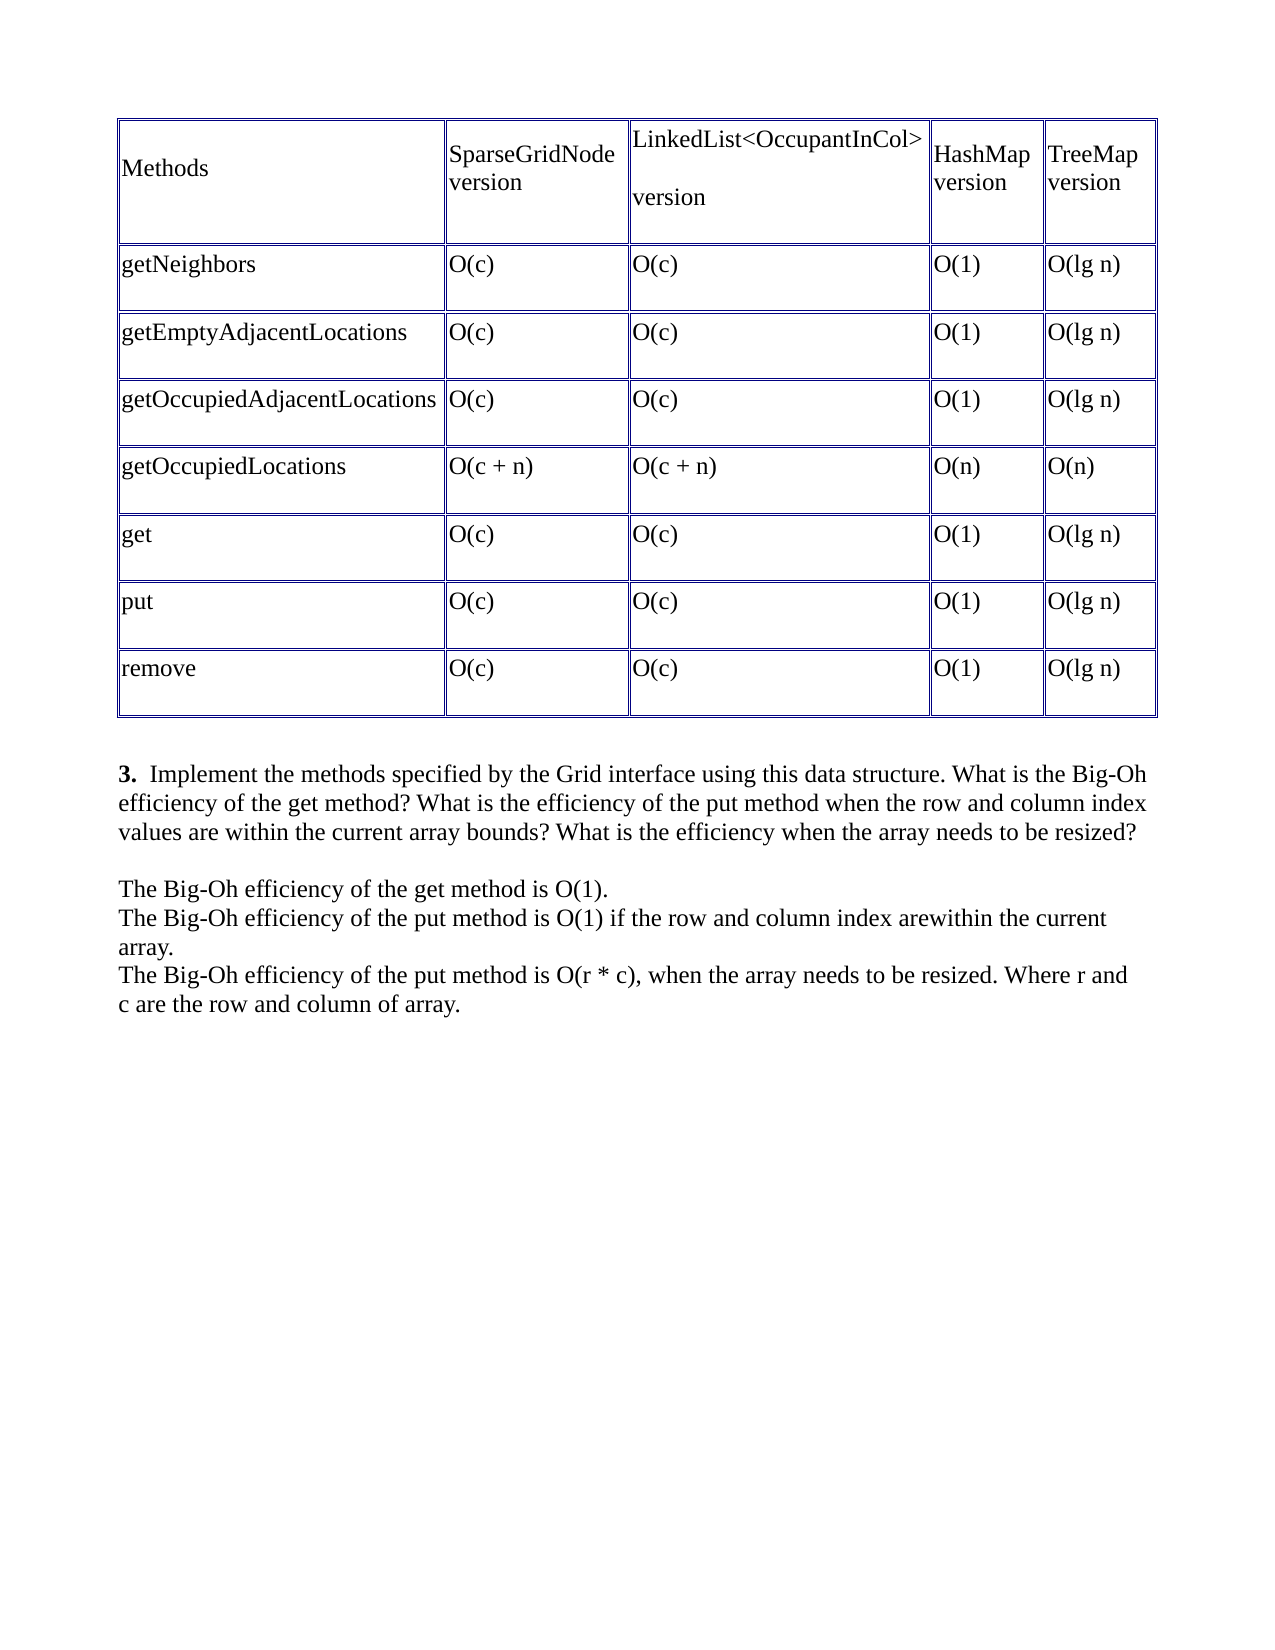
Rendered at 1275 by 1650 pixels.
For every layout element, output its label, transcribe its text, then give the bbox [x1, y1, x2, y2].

table_cell getNeighbors [120, 246, 444, 310]
table_cell O(c) [447, 314, 628, 378]
table_cell get [120, 516, 444, 580]
table_cell remove [120, 651, 444, 715]
table_cell O(1) [932, 583, 1043, 647]
table_cell O(c) [447, 381, 628, 445]
table_cell O(1) [932, 651, 1043, 715]
table_cell O(c) [631, 583, 929, 647]
text The Big-Oh efficiency of the put method is O(r * c), when the array needs to be resized. Where r and [118, 960, 1157, 989]
table_cell O(1) [932, 381, 1043, 445]
table_cell O(c) [631, 651, 929, 715]
table_cell getOccupiedLocations [120, 448, 444, 513]
table_header HashMap version [932, 121, 1043, 243]
table_cell O(lg n) [1046, 651, 1155, 715]
table_cell O(lg n) [1046, 246, 1155, 310]
table_cell O(c + n) [631, 448, 929, 513]
table_header TreeMap version [1046, 121, 1155, 243]
table_cell O(lg n) [1046, 381, 1155, 445]
text array. [118, 932, 1157, 960]
table_cell O(n) [1046, 448, 1155, 513]
table_cell O(1) [932, 516, 1043, 580]
table_cell O(c) [631, 516, 929, 580]
table_cell O(1) [932, 246, 1043, 310]
table_cell O(lg n) [1046, 583, 1155, 647]
table_header Methods [120, 121, 444, 243]
table_cell put [120, 583, 444, 647]
table_cell O(1) [932, 314, 1043, 378]
table_cell getOccupiedAdjacentLocations [120, 381, 444, 445]
table_cell O(c + n) [447, 448, 628, 513]
text The Big-Oh efficiency of the get method is O(1). [118, 874, 1157, 903]
table_cell O(c) [631, 381, 929, 445]
text 3. Implement the methods specified by the Grid interface using this data structure. What is the Big-Oh efficiency of the get method? What is the efficiency of the put method when the row and column index values are within the current array bounds? What is the efficiency when the array needs to be resized? [118, 759, 1157, 845]
table_header LinkedList<OccupantInCol> version [631, 121, 929, 243]
table_cell O(c) [631, 314, 929, 378]
table_cell O(c) [447, 246, 628, 310]
table_cell O(lg n) [1046, 314, 1155, 378]
table_cell O(c) [631, 246, 929, 310]
text c are the row and column of array. [118, 989, 1157, 1018]
table_cell O(c) [447, 516, 628, 580]
table_header SparseGridNode version [447, 121, 628, 243]
table_cell O(lg n) [1046, 516, 1155, 580]
table_cell O(c) [447, 651, 628, 715]
table_cell O(c) [447, 583, 628, 647]
table_cell O(n) [932, 448, 1043, 513]
text The Big-Oh efficiency of the put method is O(1) if the row and column index arewithin the current [118, 903, 1157, 932]
table_cell getEmptyAdjacentLocations [120, 314, 444, 378]
